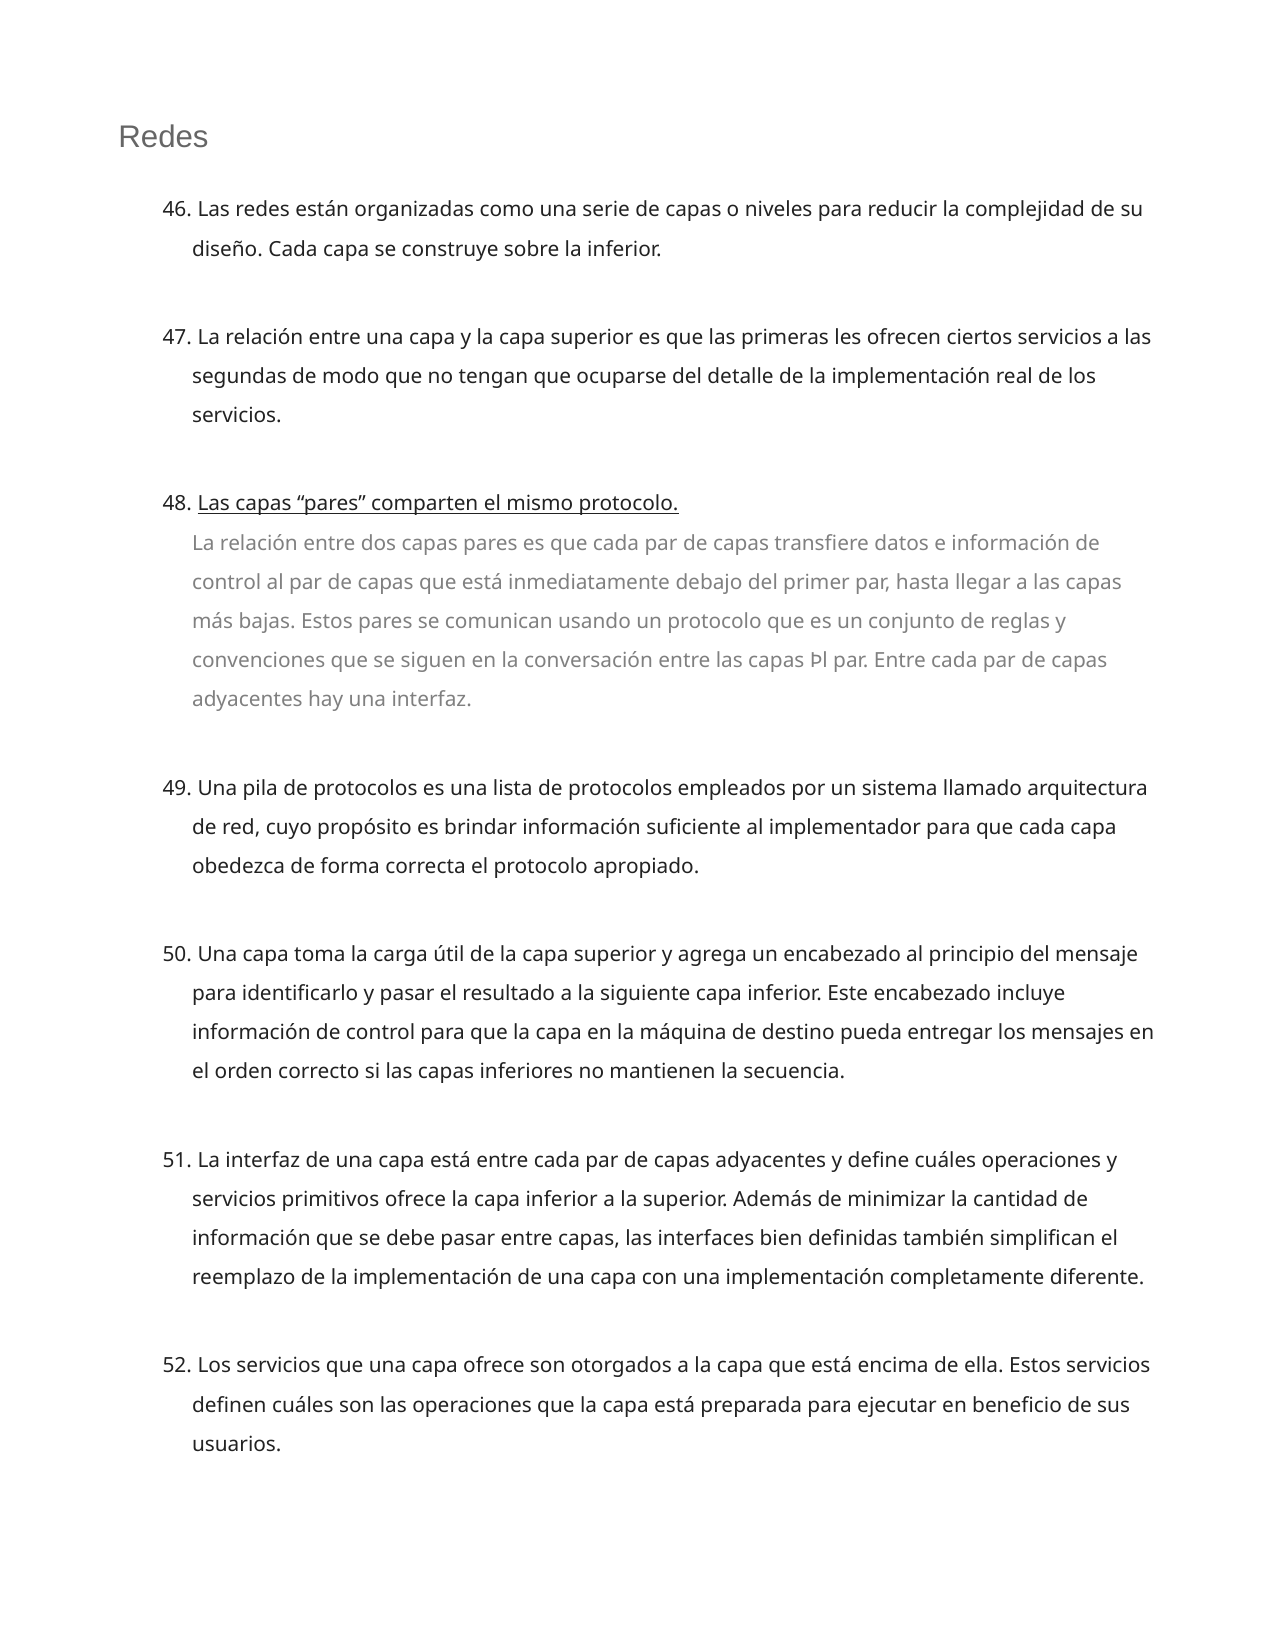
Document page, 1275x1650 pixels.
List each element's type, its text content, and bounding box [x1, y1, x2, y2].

list La relación entre una capa y la capa superior es que las primeras les ofrecen ciertos servicios a las segundas de modo que no tengan que ocuparse del detalle de la implementación real de los servicios. [162, 322, 1157, 429]
list Una pila de protocolos es una lista de protocolos empleados por un sistema llamado arquitectura de red, cuyo propósito es brindar información suficiente al implementador para que cada capa obedezca de forma correcta el protocolo apropiado. [162, 773, 1157, 879]
list Una capa toma la carga útil de la capa superior y agrega un encabezado al principio del mensaje para identificarlo y pasar el resultado a la siguiente capa inferior. Este encabezado incluye información de control para que la capa en la máquina de destino pueda entregar los mensajes en el orden correcto si las capas inferiores no mantienen la secuencia. [162, 939, 1157, 1085]
list La relación entre dos capas pares es que cada par de capas transfiere datos e información de control al par de capas que está inmediatamente debajo del primer par, hasta llegar a las capas más bajas. Estos pares se comunican usando un protocolo que es un conjunto de reglas y convenciones que se siguen en la conversación entre las capas Þl par. Entre cada par de capas adyacentes hay una interfaz. [162, 528, 1157, 713]
text Redes [118, 118, 1157, 154]
list Las redes están organizadas como una serie de capas o niveles para reducir la complejidad de su diseño. Cada capa se construye sobre la inferior. [162, 194, 1157, 262]
list La interfaz de una capa está entre cada par de capas adyacentes y define cuáles operaciones y servicios primitivos ofrece la capa inferior a la superior. Además de minimizar la cantidad de información que se debe pasar entre capas, las interfaces bien definidas también simplifican el reemplazo de la implementación de una capa con una implementación completamente diferente. [162, 1145, 1157, 1291]
list Los servicios que una capa ofrece son otorgados a la capa que está encima de ella. Estos servicios definen cuáles son las operaciones que la capa está preparada para ejecutar en beneficio de sus usuarios. [162, 1351, 1157, 1457]
list Las capas “pares” comparten el mismo protocolo. [162, 488, 1157, 517]
